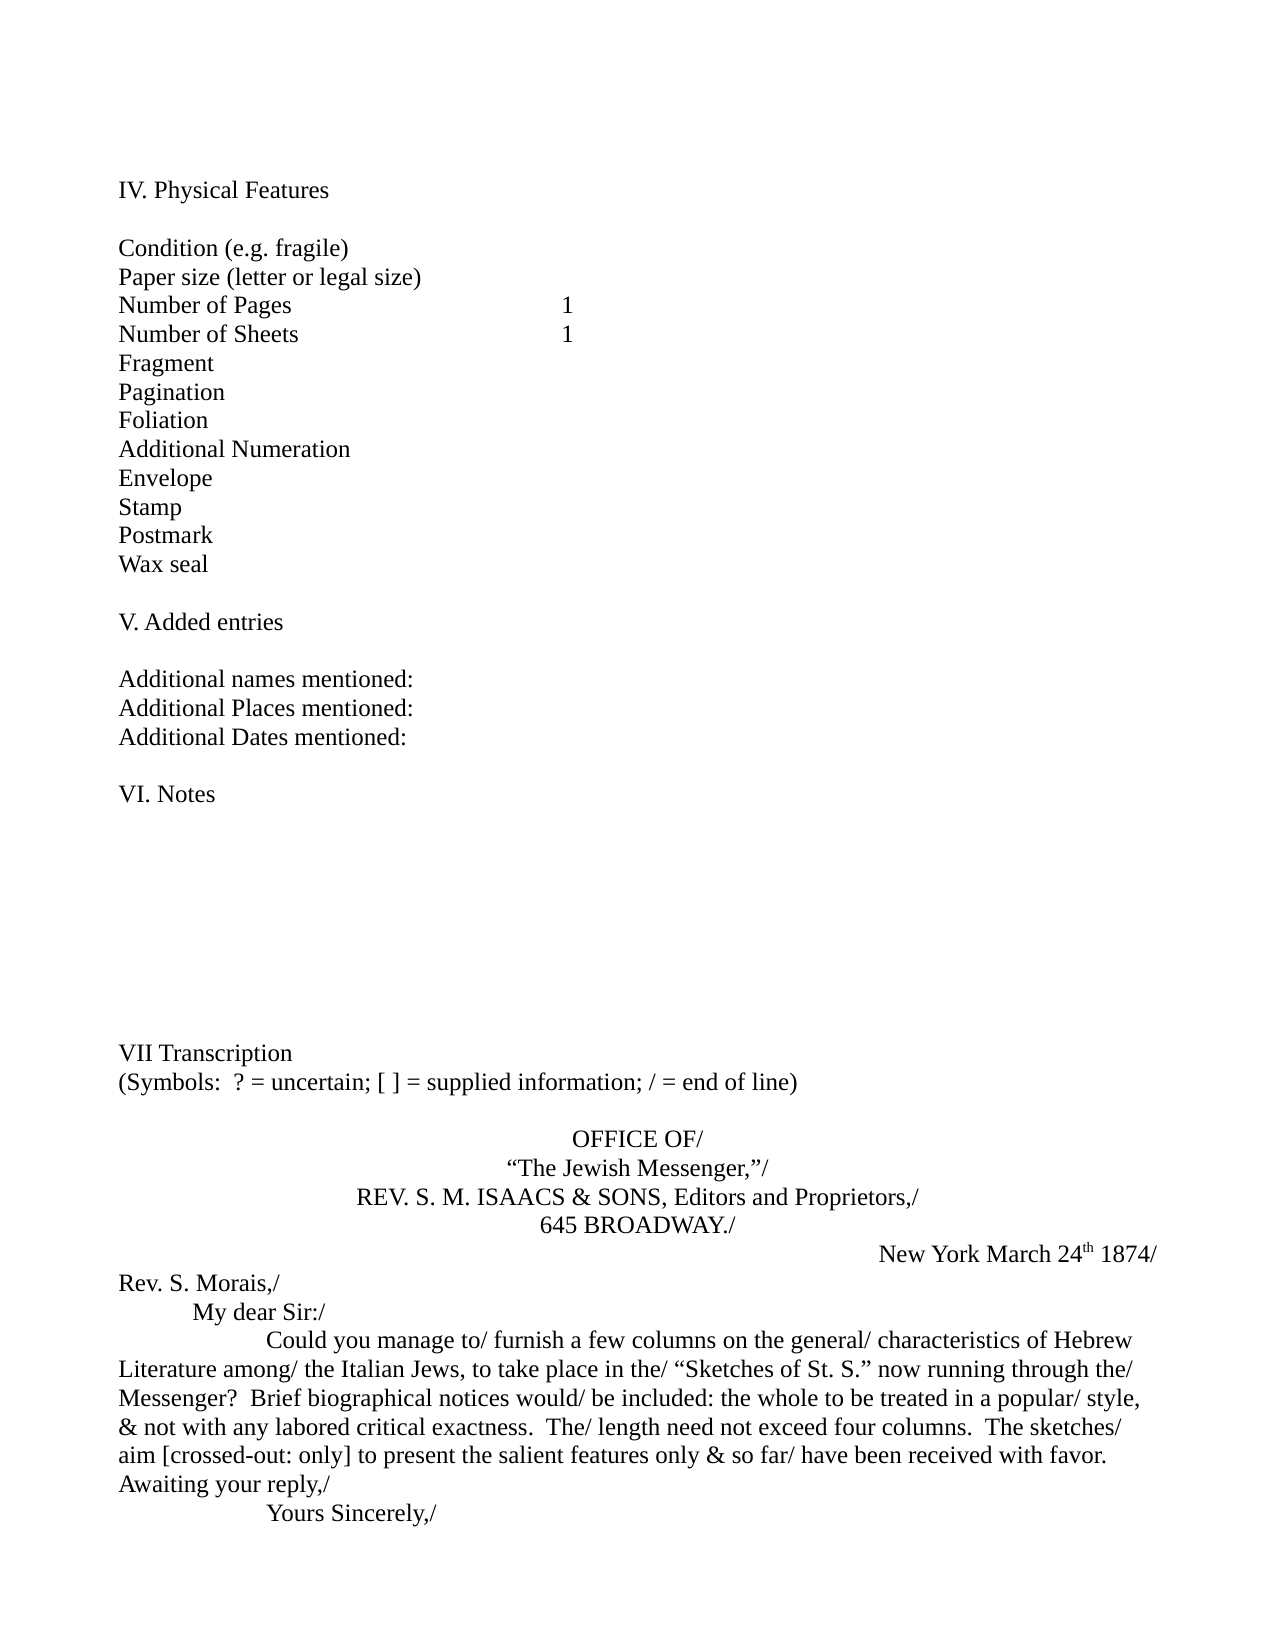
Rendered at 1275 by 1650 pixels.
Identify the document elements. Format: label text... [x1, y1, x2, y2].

text VI. Notes [118, 779, 1157, 808]
text Number of Sheets 1 [118, 319, 1157, 348]
text Pagination [118, 377, 1157, 406]
text 645 BROADWAY./ [118, 1211, 1157, 1239]
text Condition (e.g. fragile) [118, 233, 1157, 262]
text Additional Dates mentioned: [118, 722, 1157, 751]
text VII Transcription [118, 1038, 1157, 1067]
text Additional Places mentioned: [118, 693, 1157, 722]
text REV. S. M. ISAACS & SONS, Editors and Proprietors,/ [118, 1182, 1157, 1211]
text (Symbols: ? = uncertain; [ ] = supplied information; / = end of line) [118, 1067, 1157, 1096]
text IV. Physical Features [118, 176, 1157, 204]
text V. Added entries [118, 607, 1157, 636]
text My dear Sir:/ [118, 1297, 1157, 1326]
text Fragment [118, 348, 1157, 377]
text Wax seal [118, 549, 1157, 578]
text OFFICE OF/ [118, 1124, 1157, 1153]
text Rev. S. Morais,/ [118, 1268, 1157, 1297]
text Number of Pages 1 [118, 291, 1157, 319]
text Foliation [118, 406, 1157, 434]
text Yours Sincerely,/ [118, 1498, 1157, 1527]
text Additional names mentioned: [118, 664, 1157, 693]
text “The Jewish Messenger,”/ [118, 1153, 1157, 1182]
text Additional Numeration [118, 434, 1157, 463]
text Stamp [118, 492, 1157, 521]
text Postma rk [118, 521, 1157, 549]
text Could you manage to/ furnish a few columns on the general/ characteristics of Hebrew Literature among/ the Italian Jews, to take place in the/ “Sketches of St. S.” now running through the/ Messenger? Brief biographical notices would/ be included: the whole to be treated in a popular/ style, & not with any labored critical exactness. The/ length need not exceed four columns. The sketches/ aim [crossed-out: only] to present the salient features only & so far/ have been received with favor. Awaiting your reply,/ [118, 1326, 1157, 1498]
text Paper size (letter or legal size) [118, 262, 1157, 291]
text Envelope [118, 463, 1157, 492]
text New York March 24th 1874/ [118, 1239, 1157, 1268]
